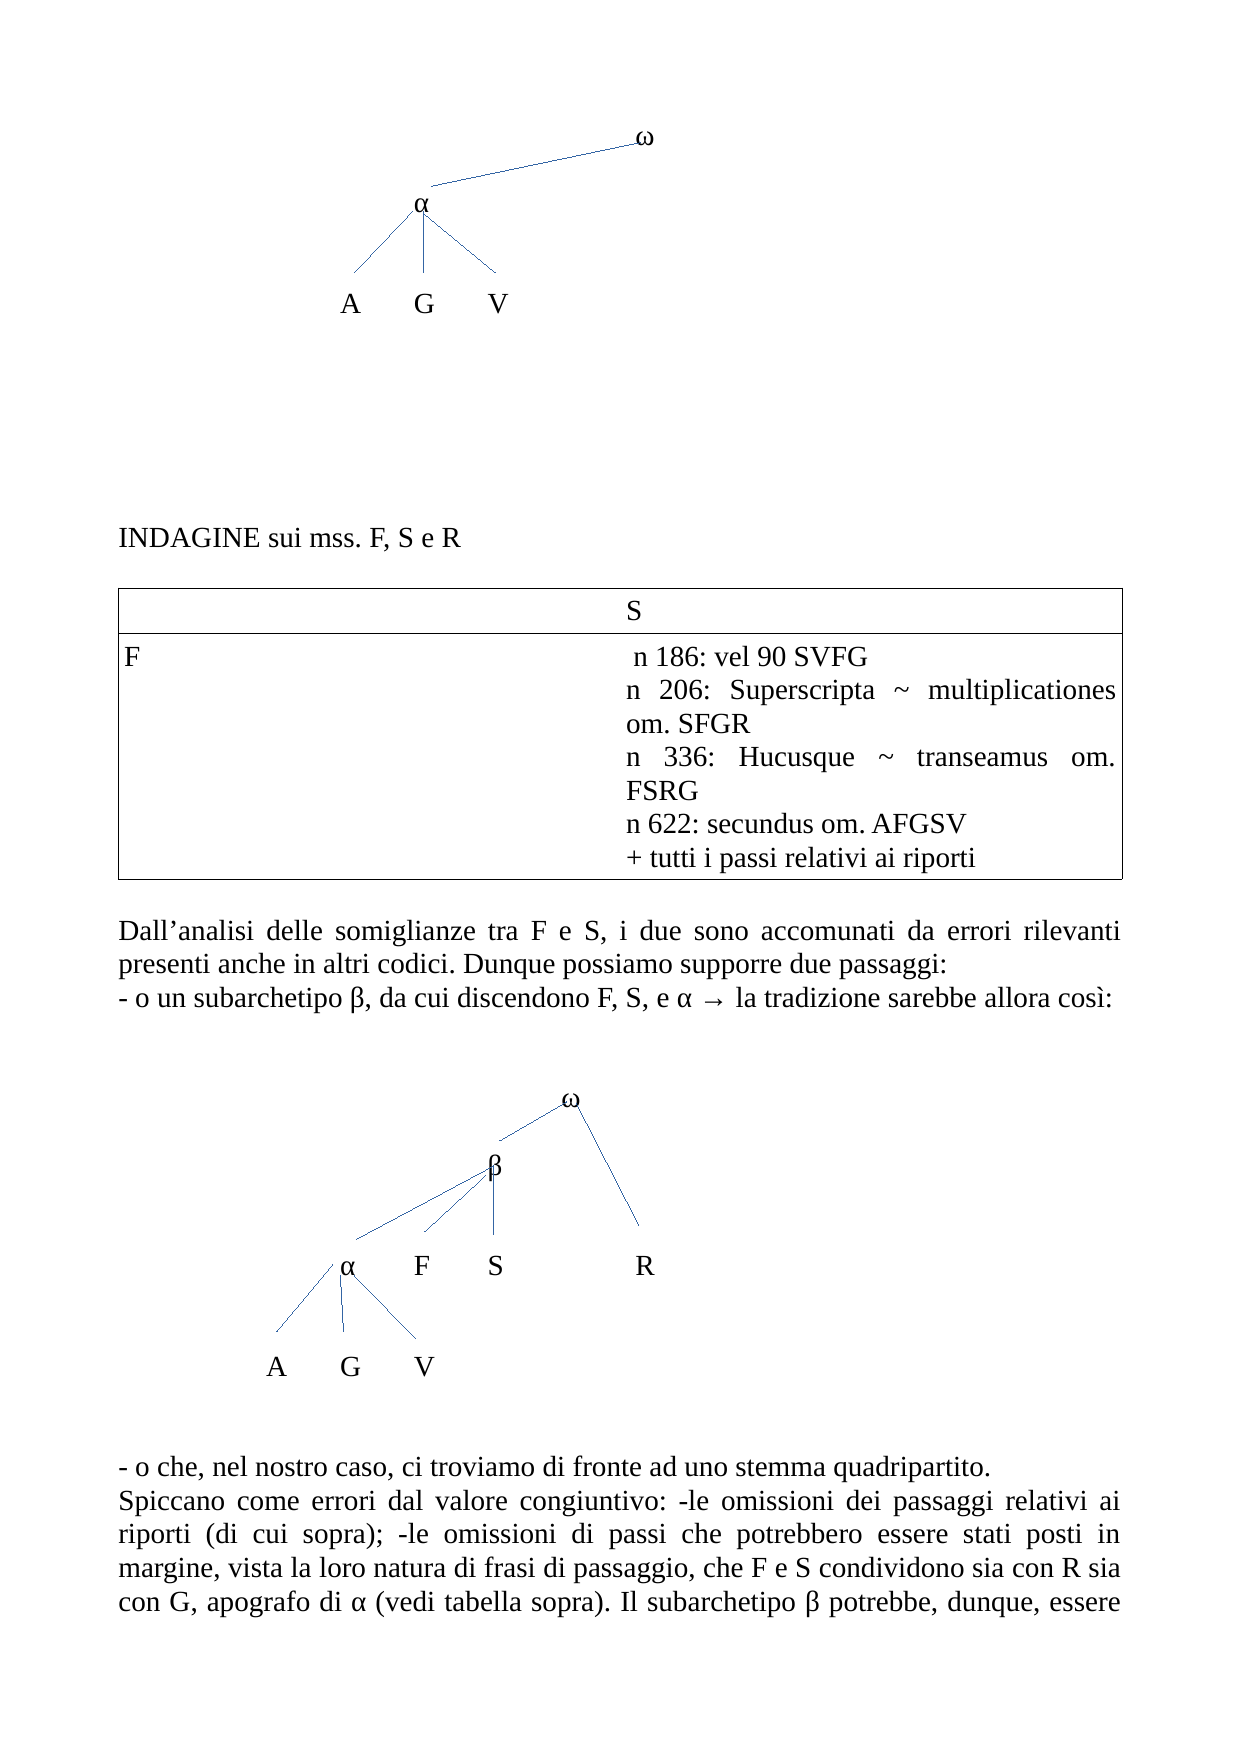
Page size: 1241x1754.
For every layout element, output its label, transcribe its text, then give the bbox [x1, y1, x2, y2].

text - o che, nel nostro caso, ci troviamo di fronte ad uno stemma quadripartito. [118, 1449, 1122, 1483]
text α F S R [118, 1248, 1122, 1282]
text - o un subarchetipo β, da cui discendono F, S, e α → la tradizione sarebbe allora così: [118, 980, 1122, 1013]
text ω [118, 1081, 1122, 1114]
table_header S [620, 589, 1122, 633]
text A G V [118, 286, 1122, 319]
text Spiccano come errori dal valore congiuntivo: -le omissioni dei passaggi relativi ai riporti (di cui sopra); -le omissioni di passi che potrebbero essere stati posti in margine, vista la loro natura di frasi di passaggio, che F e S condividono sia con R sia con G, apografo di α (vedi tabella sopra). Il subarchetipo β potrebbe, dunque, essere [118, 1483, 1122, 1617]
table_header [119, 589, 620, 633]
text α [118, 185, 1122, 219]
text β [118, 1148, 1122, 1181]
text ω [118, 118, 1122, 152]
text Dall’analisi delle somiglianze tra F e S, i due sono accomunati da errori rilevanti presenti anche in altri codici. Dunque possiamo supporre due passaggi: [118, 913, 1122, 980]
text INDAGINE sui mss. F, S e R [118, 521, 1122, 554]
table_cell n 186: vel 90 SVFG n 206: Superscripta ~ multiplicationes om. SFGR n 336: Hucusque ~ transeamus om. FSRG n 622: secundus om. AFGSV + tutti i passi relativi ai riporti [620, 634, 1122, 879]
text A G V [118, 1349, 1122, 1382]
table_cell F [119, 634, 620, 879]
